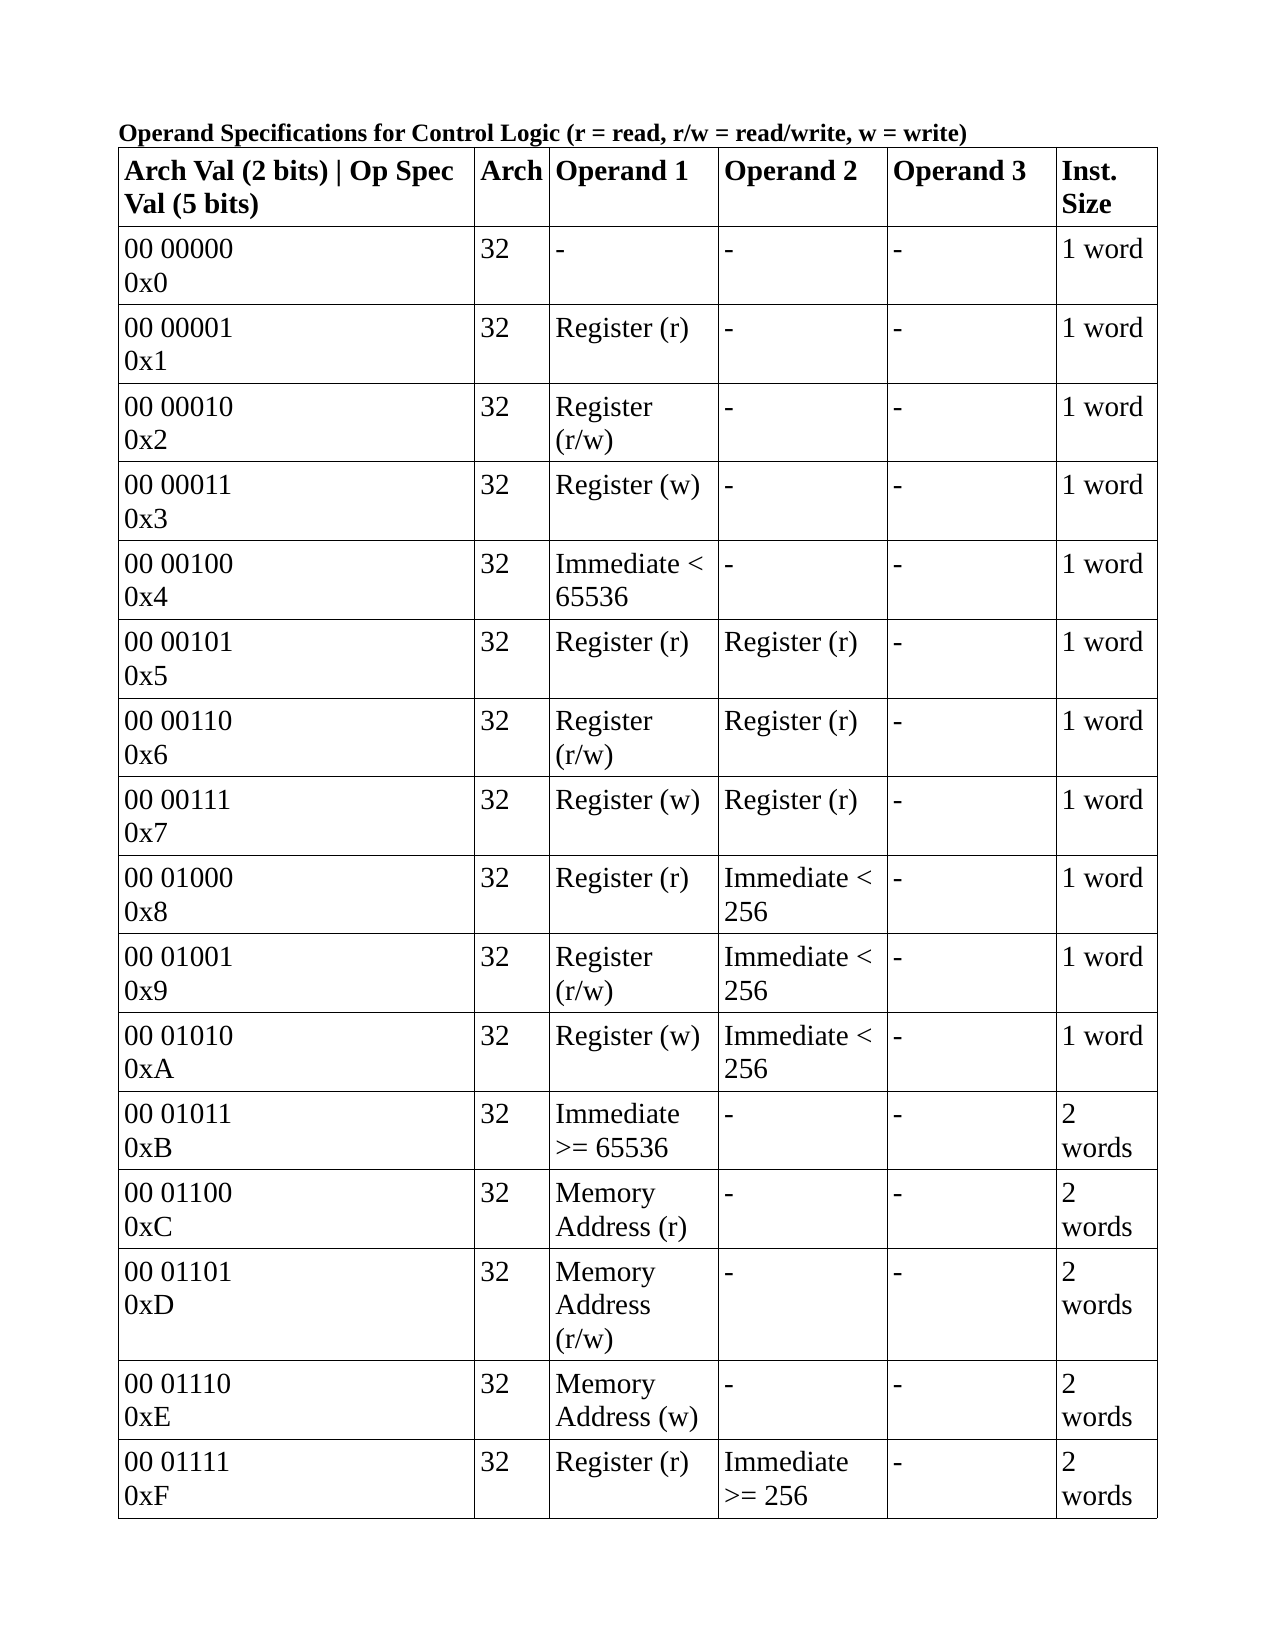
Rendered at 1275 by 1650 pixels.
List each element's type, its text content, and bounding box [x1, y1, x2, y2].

table_cell 32 [475, 699, 549, 776]
table_cell - [719, 541, 887, 619]
table_cell 2 words [1057, 1170, 1157, 1248]
table_cell - [888, 1249, 1056, 1360]
table_cell - [888, 305, 1056, 383]
table_header Arch [475, 148, 549, 226]
table_cell - [719, 227, 887, 304]
table_cell 00 00010 0x2 [119, 384, 474, 461]
table_cell 00 00011 0x3 [119, 462, 474, 540]
table_cell 32 [475, 620, 549, 697]
table_cell 32 [475, 1013, 549, 1091]
table_cell Register (r/w) [550, 384, 718, 461]
table_cell 1 word [1057, 856, 1157, 933]
table_cell 1 word [1057, 777, 1157, 855]
table_cell - [719, 305, 887, 383]
table_cell 00 01000 0x8 [119, 856, 474, 933]
table_cell - [888, 384, 1056, 461]
table_cell Memory Address (w) [550, 1361, 718, 1439]
table_cell 2 words [1057, 1440, 1157, 1517]
table_header Operand 1 [550, 148, 718, 226]
table_cell 00 00110 0x6 [119, 699, 474, 776]
table_cell 00 01100 0xC [119, 1170, 474, 1248]
table_cell - [719, 1092, 887, 1169]
table_cell - [719, 1361, 887, 1439]
table_cell Immediate < 65536 [550, 541, 718, 619]
table_cell 32 [475, 777, 549, 855]
table_cell 1 word [1057, 384, 1157, 461]
table_cell 00 00101 0x5 [119, 620, 474, 697]
table_cell Register (w) [550, 462, 718, 540]
table_cell - [888, 620, 1056, 697]
table_cell Memory Address (r/w) [550, 1249, 718, 1360]
table_cell 1 word [1057, 934, 1157, 1012]
table_cell Register (r) [719, 777, 887, 855]
table_cell 1 word [1057, 462, 1157, 540]
table_cell - [888, 699, 1056, 776]
table_cell 00 01111 0xF [119, 1440, 474, 1517]
table_cell - [550, 227, 718, 304]
table_cell Immediate < 256 [719, 1013, 887, 1091]
table_cell - [888, 462, 1056, 540]
table_cell Immediate >= 65536 [550, 1092, 718, 1169]
table_cell 32 [475, 305, 549, 383]
table_cell - [719, 384, 887, 461]
table_cell - [888, 856, 1056, 933]
table_cell Register (r) [550, 856, 718, 933]
table_cell - [719, 462, 887, 540]
table_cell Register (r) [550, 1440, 718, 1517]
table_header Inst. Size [1057, 148, 1157, 226]
table_cell 2 words [1057, 1249, 1157, 1360]
table_cell 00 01110 0xE [119, 1361, 474, 1439]
table_cell - [888, 1013, 1056, 1091]
table_cell - [888, 1361, 1056, 1439]
table_cell Immediate < 256 [719, 934, 887, 1012]
table_cell 2 words [1057, 1361, 1157, 1439]
table_cell - [888, 934, 1056, 1012]
table_cell 1 word [1057, 541, 1157, 619]
table_cell 1 word [1057, 227, 1157, 304]
table_cell Immediate >= 256 [719, 1440, 887, 1517]
table_cell Register (r/w) [550, 699, 718, 776]
table_cell - [888, 227, 1056, 304]
table_cell 32 [475, 934, 549, 1012]
table_cell - [719, 1249, 887, 1360]
table_header Operand 2 [719, 148, 887, 226]
table_cell 00 01001 0x9 [119, 934, 474, 1012]
table_cell Register (r) [550, 620, 718, 697]
table_cell Immediate < 256 [719, 856, 887, 933]
table_cell 1 word [1057, 1013, 1157, 1091]
table_cell 00 00100 0x4 [119, 541, 474, 619]
table_cell 00 01101 0xD [119, 1249, 474, 1360]
table_cell Memory Address (r) [550, 1170, 718, 1248]
table_cell Register (r) [719, 620, 887, 697]
table_cell - [888, 1440, 1056, 1517]
table_cell - [888, 1092, 1056, 1169]
table_cell 32 [475, 856, 549, 933]
table_cell 32 [475, 227, 549, 304]
table_cell 32 [475, 1092, 549, 1169]
table_cell 00 01011 0xB [119, 1092, 474, 1169]
table_cell 32 [475, 1361, 549, 1439]
table_cell 00 00111 0x7 [119, 777, 474, 855]
table_cell Register (r) [719, 699, 887, 776]
table_cell 1 word [1057, 305, 1157, 383]
table_cell 2 words [1057, 1092, 1157, 1169]
table_header Arch Val (2 bits) | Op Spec Val (5 bits) [119, 148, 474, 226]
table_cell 00 00001 0x1 [119, 305, 474, 383]
table_cell 1 word [1057, 620, 1157, 697]
table_cell 32 [475, 462, 549, 540]
table_cell 1 word [1057, 699, 1157, 776]
table_cell Register (w) [550, 1013, 718, 1091]
table_cell 00 01010 0xA [119, 1013, 474, 1091]
table_cell - [888, 1170, 1056, 1248]
table_cell Register (w) [550, 777, 718, 855]
table_cell Register (r) [550, 305, 718, 383]
table_cell - [719, 1170, 887, 1248]
table_cell - [888, 541, 1056, 619]
table_cell 32 [475, 1249, 549, 1360]
text Operand Specifications for Control Logic (r = read, r/w = read/write, w = write) [118, 118, 1157, 147]
table_cell 32 [475, 384, 549, 461]
table_cell 32 [475, 541, 549, 619]
table_cell 32 [475, 1170, 549, 1248]
table_cell 32 [475, 1440, 549, 1517]
table_cell - [888, 777, 1056, 855]
table_header Operand 3 [888, 148, 1056, 226]
table_cell Register (r/w) [550, 934, 718, 1012]
table_cell 00 00000 0x0 [119, 227, 474, 304]
